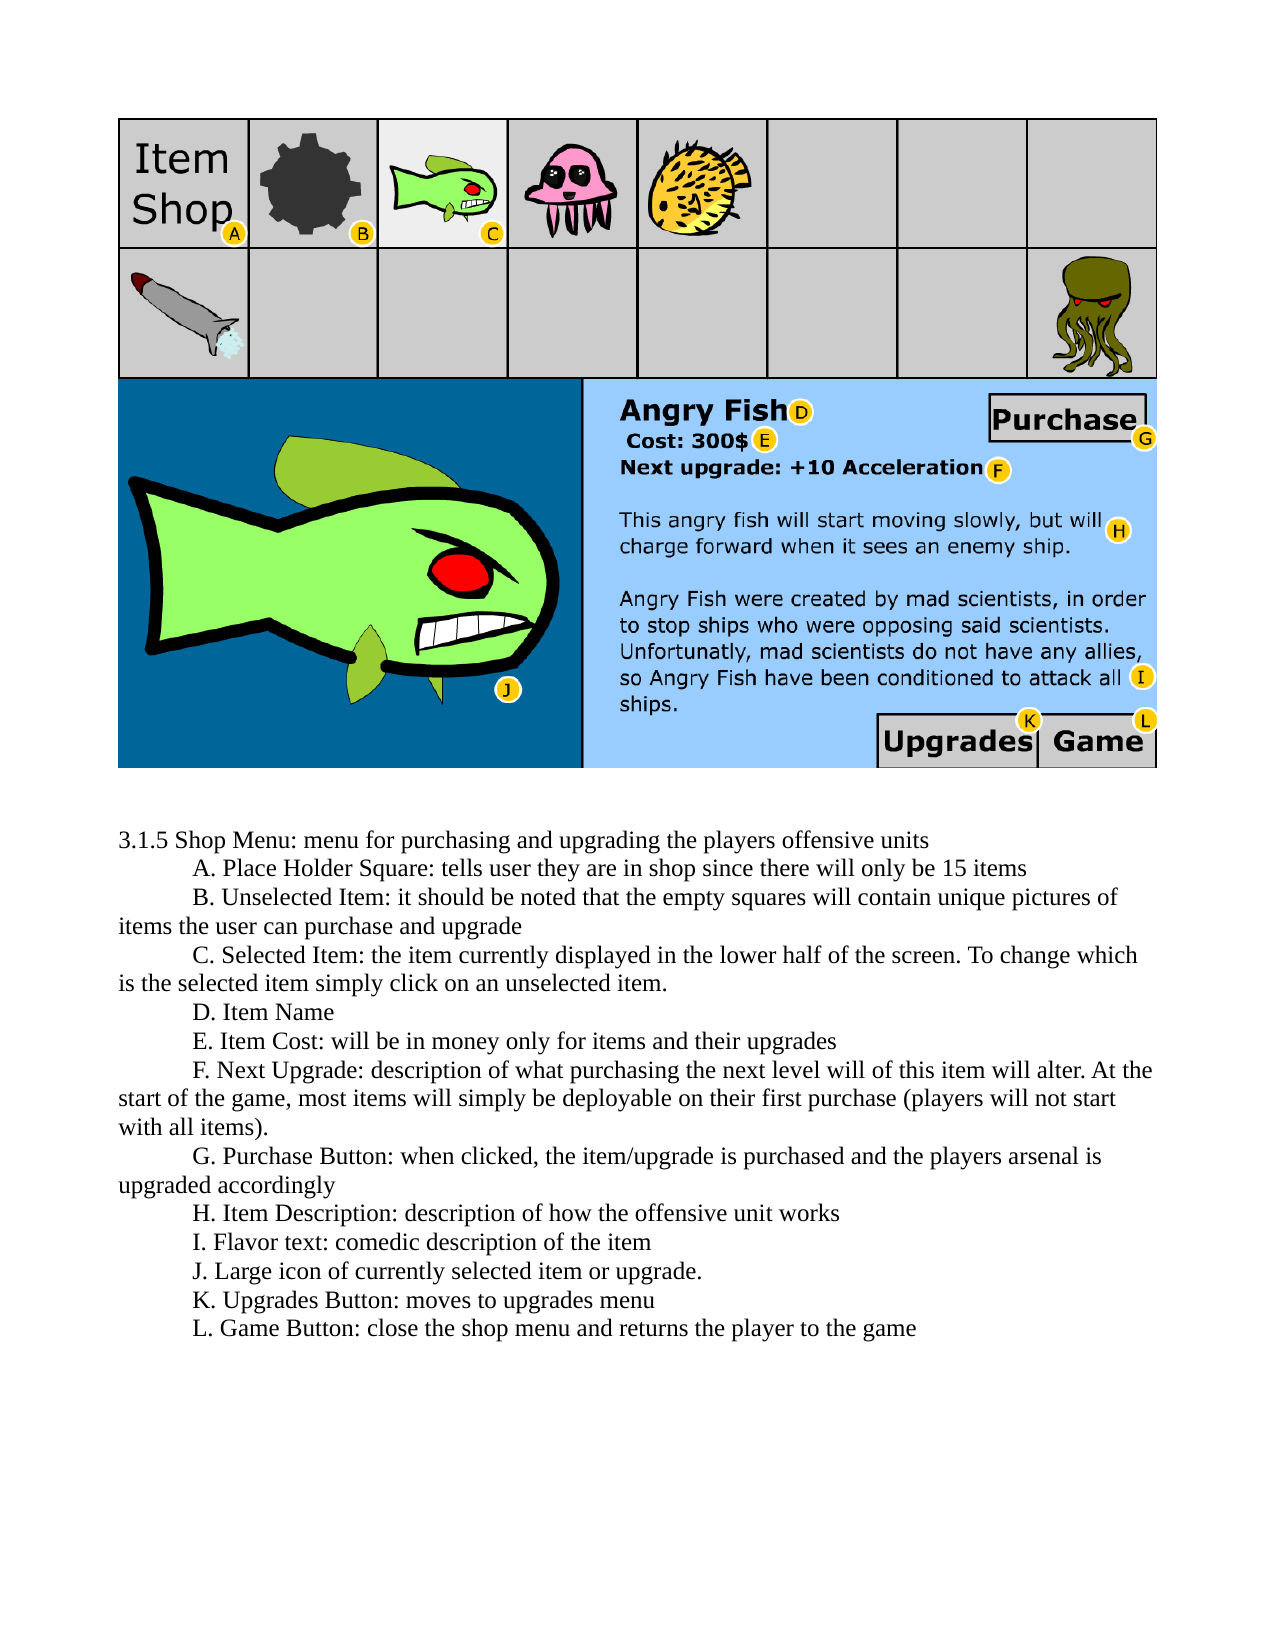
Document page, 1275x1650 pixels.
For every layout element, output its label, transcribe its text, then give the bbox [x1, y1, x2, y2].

text 3.1.5 Shop Menu: menu for purchasing and upgrading the players offensive units [118, 825, 1157, 853]
picture [118, 118, 1157, 768]
text F. Next Upgrade: description of what purchasing the next level will of this item will alter. At the start of the game, most items will simply be deployable on their first purchase (players will not start with all items). [118, 1055, 1157, 1141]
text D. Item Name [118, 997, 1157, 1026]
text G. Purchase Button: when clicked, the item/upgrade is purchased and the players arsenal is upgraded accordingly [118, 1141, 1157, 1198]
text J. Large icon of currently selected item or upgrade. [118, 1256, 1157, 1285]
text H. Item Description: description of how the offensive unit works [118, 1198, 1157, 1227]
text K. Upgrades Button: moves to upgrades menu [118, 1285, 1157, 1313]
text L. Game Button: close the shop menu and returns the player to the game [118, 1313, 1157, 1342]
text I. Flavor text: comedic description of the item [118, 1227, 1157, 1256]
text A. Place Holder Square: tells user they are in shop since there will only be 15 items [118, 853, 1157, 882]
text C. Selected Item: the item currently displayed in the lower half of the screen. To change which is the selected item simply click on an unselected item. [118, 940, 1157, 997]
text E. Item Cost: will be in money only for items and their upgrades [118, 1026, 1157, 1055]
picture [129, 437, 558, 703]
text B. Unselected Item: it should be noted that the empty squares will contain unique pictures of items the user can purchase and upgrade [118, 882, 1157, 940]
picture [495, 677, 522, 702]
